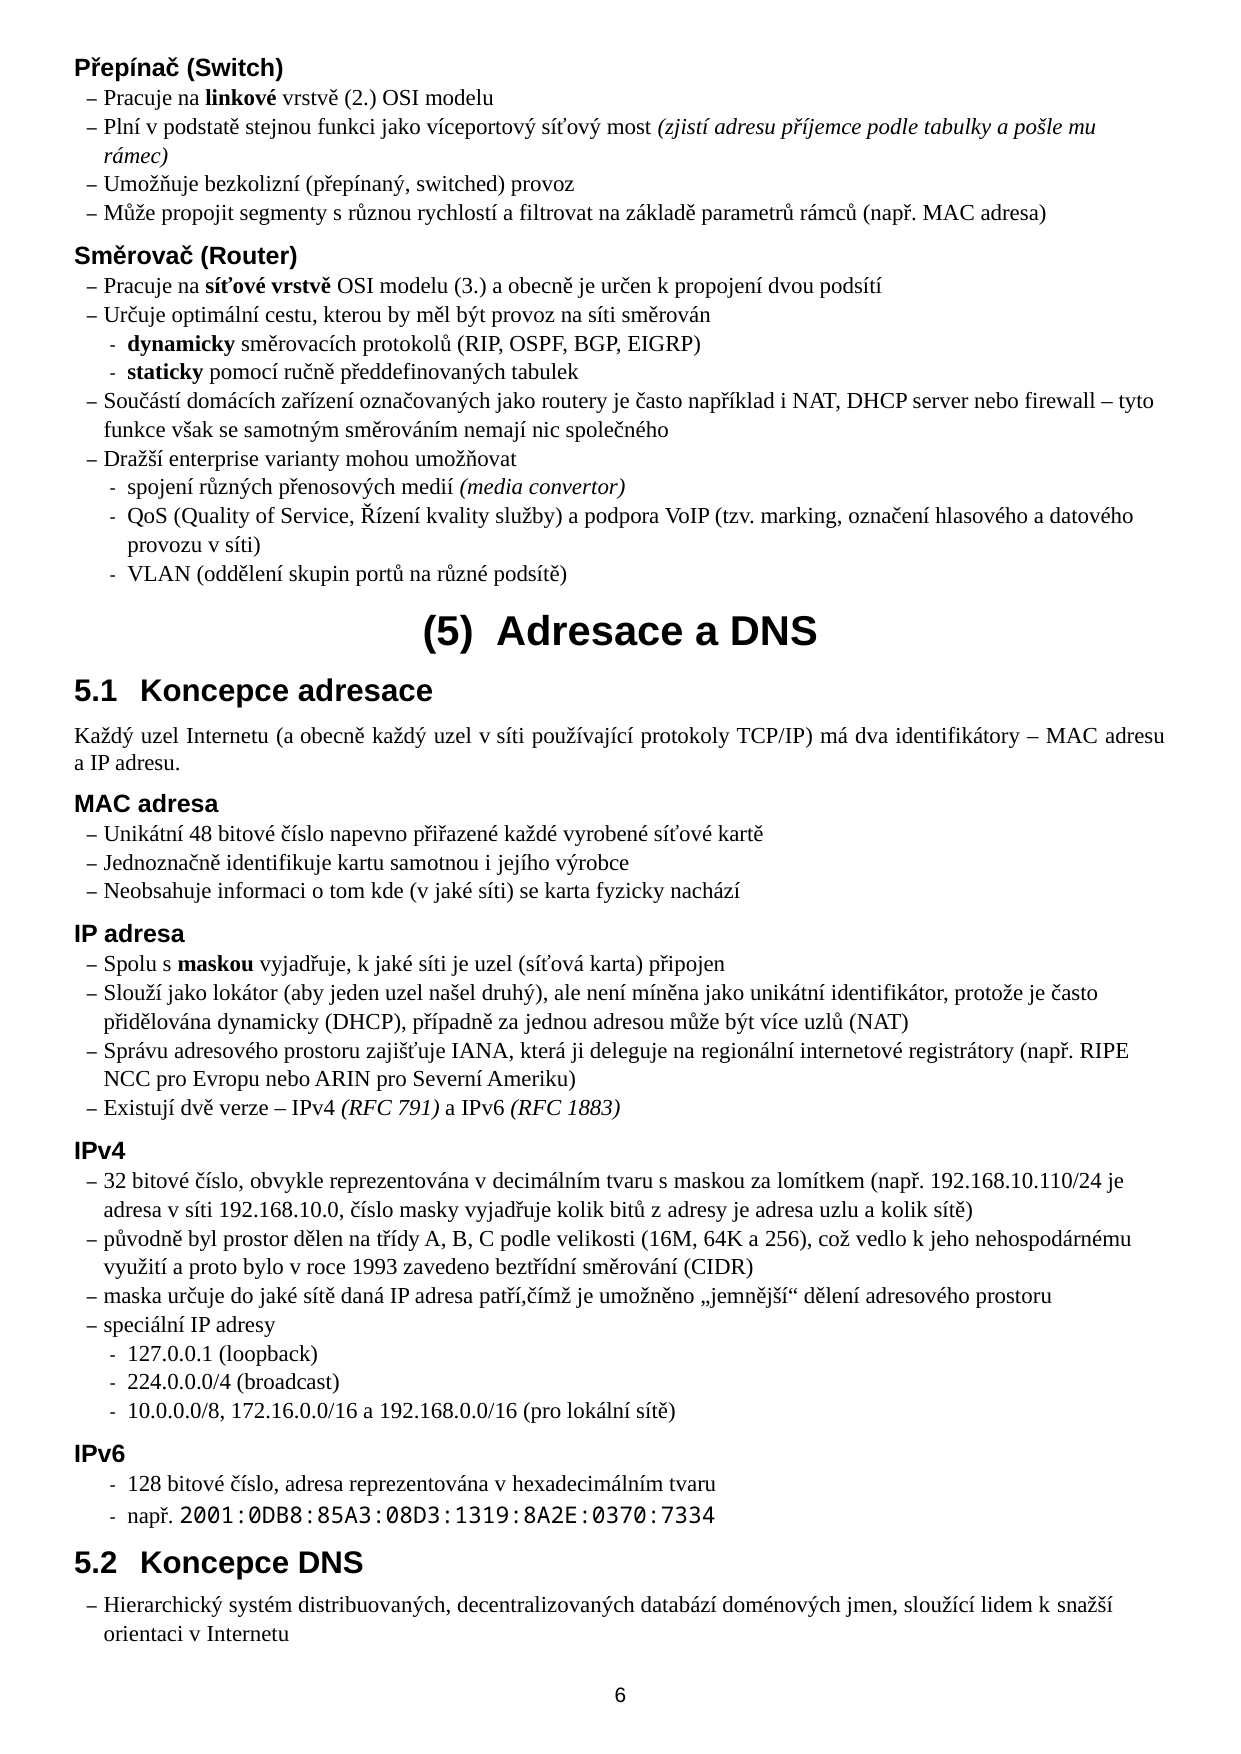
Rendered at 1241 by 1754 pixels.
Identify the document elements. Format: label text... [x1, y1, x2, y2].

list speciální IP adresy [86, 1311, 1166, 1337]
list původně byl prostor dělen na třídy A, B, C podle velikosti (16M, 64K a 256), což vedlo k jeho nehospodárnému využití a proto bylo v roce 1993 zavedeno beztřídní směrování (CIDR) [86, 1224, 1166, 1280]
list Pracuje na síťové vrstvě OSI modelu (3.) a obecně je určen k propojení dvou podsítí [86, 272, 1166, 298]
list QoS (Quality of Service, Řízení kvality služby) a podpora VoIP (tzv. marking, označení hlasového a datového provozu v síti) [109, 502, 1166, 557]
list Hierarchický systém distribuovaných, decentralizovaných databází doménových jmen, sloužící lidem k snažší orientaci v Internetu [86, 1591, 1166, 1646]
list 127.0.0.1 (loopback) [109, 1339, 1166, 1366]
list 32 bitové číslo, obvykle reprezentována v decimálním tvaru s maskou za lomítkem (např. 192.168.10.110/24 je adresa v síti 192.168.10.0, číslo masky vyjadřuje kolik bitů z adresy je adresa uzlu a kolik sítě) [86, 1167, 1166, 1222]
list Určuje optimální cestu, kterou by měl být provoz na síti směrován [86, 301, 1166, 327]
list spojení různých přenosových medií (media convertor) [109, 473, 1166, 500]
list Slouží jako lokátor (aby jeden uzel našel druhý), ale není míněna jako unikátní identifikátor, protože je často přidělována dynamicky (DHCP), případně za jednou adresou může být více uzlů (NAT) [86, 979, 1166, 1034]
subtitle IPv4 [74, 1136, 1166, 1165]
list staticky pomocí ručně předdefinovaných tabulek [109, 358, 1166, 385]
list Umožňuje bezkolizní (přepínaný, switched) provoz [86, 171, 1166, 197]
list Existují dvě verze – IPv4 (RFC 791) a IPv6 (RFC 1883) [86, 1094, 1166, 1121]
list maska určuje do jaké sítě daná IP adresa patří,čímž je umožněno „jemnější“ dělení adresového prostoru [86, 1282, 1166, 1308]
list Unikátní 48 bitové číslo napevno přiřazené každé vyrobené síťové kartě [86, 820, 1166, 846]
list 10.0.0.0/8, 172.16.0.0/16 a 192.168.0.0/16 (pro lokální sítě) [109, 1397, 1166, 1423]
subtitle Směrovač (Router) [74, 241, 1166, 270]
list Plní v podstatě stejnou funkci jako víceportový síťový most (zjistí adresu příjemce podle tabulky a pošle mu rámec) [86, 113, 1166, 168]
subtitle MAC adresa [74, 789, 1166, 818]
list Může propojit segmenty s různou rychlostí a filtrovat na základě parametrů rámců (např. MAC adresa) [86, 199, 1166, 226]
list Jednoznačně identifikuje kartu samotnou i jejího výrobce [86, 849, 1166, 875]
list Spolu s maskou vyjadřuje, k jaké síti je uzel (síťová karta) připojen [86, 950, 1166, 977]
text Každý uzel Internetu (a obecně každý uzel v síti používající protokoly TCP/IP) má dva identifikátory – MAC adresu a IP adresu. [74, 722, 1166, 775]
subtitle Přepínač (Switch) [74, 53, 1166, 82]
subtitle Koncepce DNS [74, 1544, 1166, 1580]
list Neobsahuje informaci o tom kde (v jaké síti) se karta fyzicky nachází [86, 877, 1166, 904]
subtitle IPv6 [74, 1439, 1166, 1468]
list Součástí domácích zařízení označovaných jako routery je často například i NAT, DHCP server nebo firewall – tyto funkce však se samotným směrováním nemají nic společného [86, 387, 1166, 442]
list Dražší enterprise varianty mohou umožňovat [86, 445, 1166, 471]
list Správu adresového prostoru zajišťuje IANA, která ji deleguje na regionální internetové registrátory (např. RIPE NCC pro Evropu nebo ARIN pro Severní Ameriku) [86, 1037, 1166, 1092]
subtitle Koncepce adresace [74, 672, 1166, 708]
list VLAN (oddělení skupin portů na různé podsítě) [109, 560, 1166, 586]
list např. 2001:0DB8:85A3:08D3:1319:8A2E:0370:7334 [109, 1499, 1166, 1530]
list 224.0.0.0/4 (broadcast) [109, 1368, 1166, 1395]
list dynamicky směrovacích protokolů (RIP, OSPF, BGP, EIGRP) [109, 330, 1166, 356]
list Pracuje na linkové vrstvě (2.) OSI modelu [86, 84, 1166, 111]
subtitle Adresace a DNS [74, 606, 1166, 654]
list 128 bitové číslo, adresa reprezentována v hexadecimálním tvaru [109, 1470, 1166, 1496]
subtitle IP adresa [74, 919, 1166, 948]
